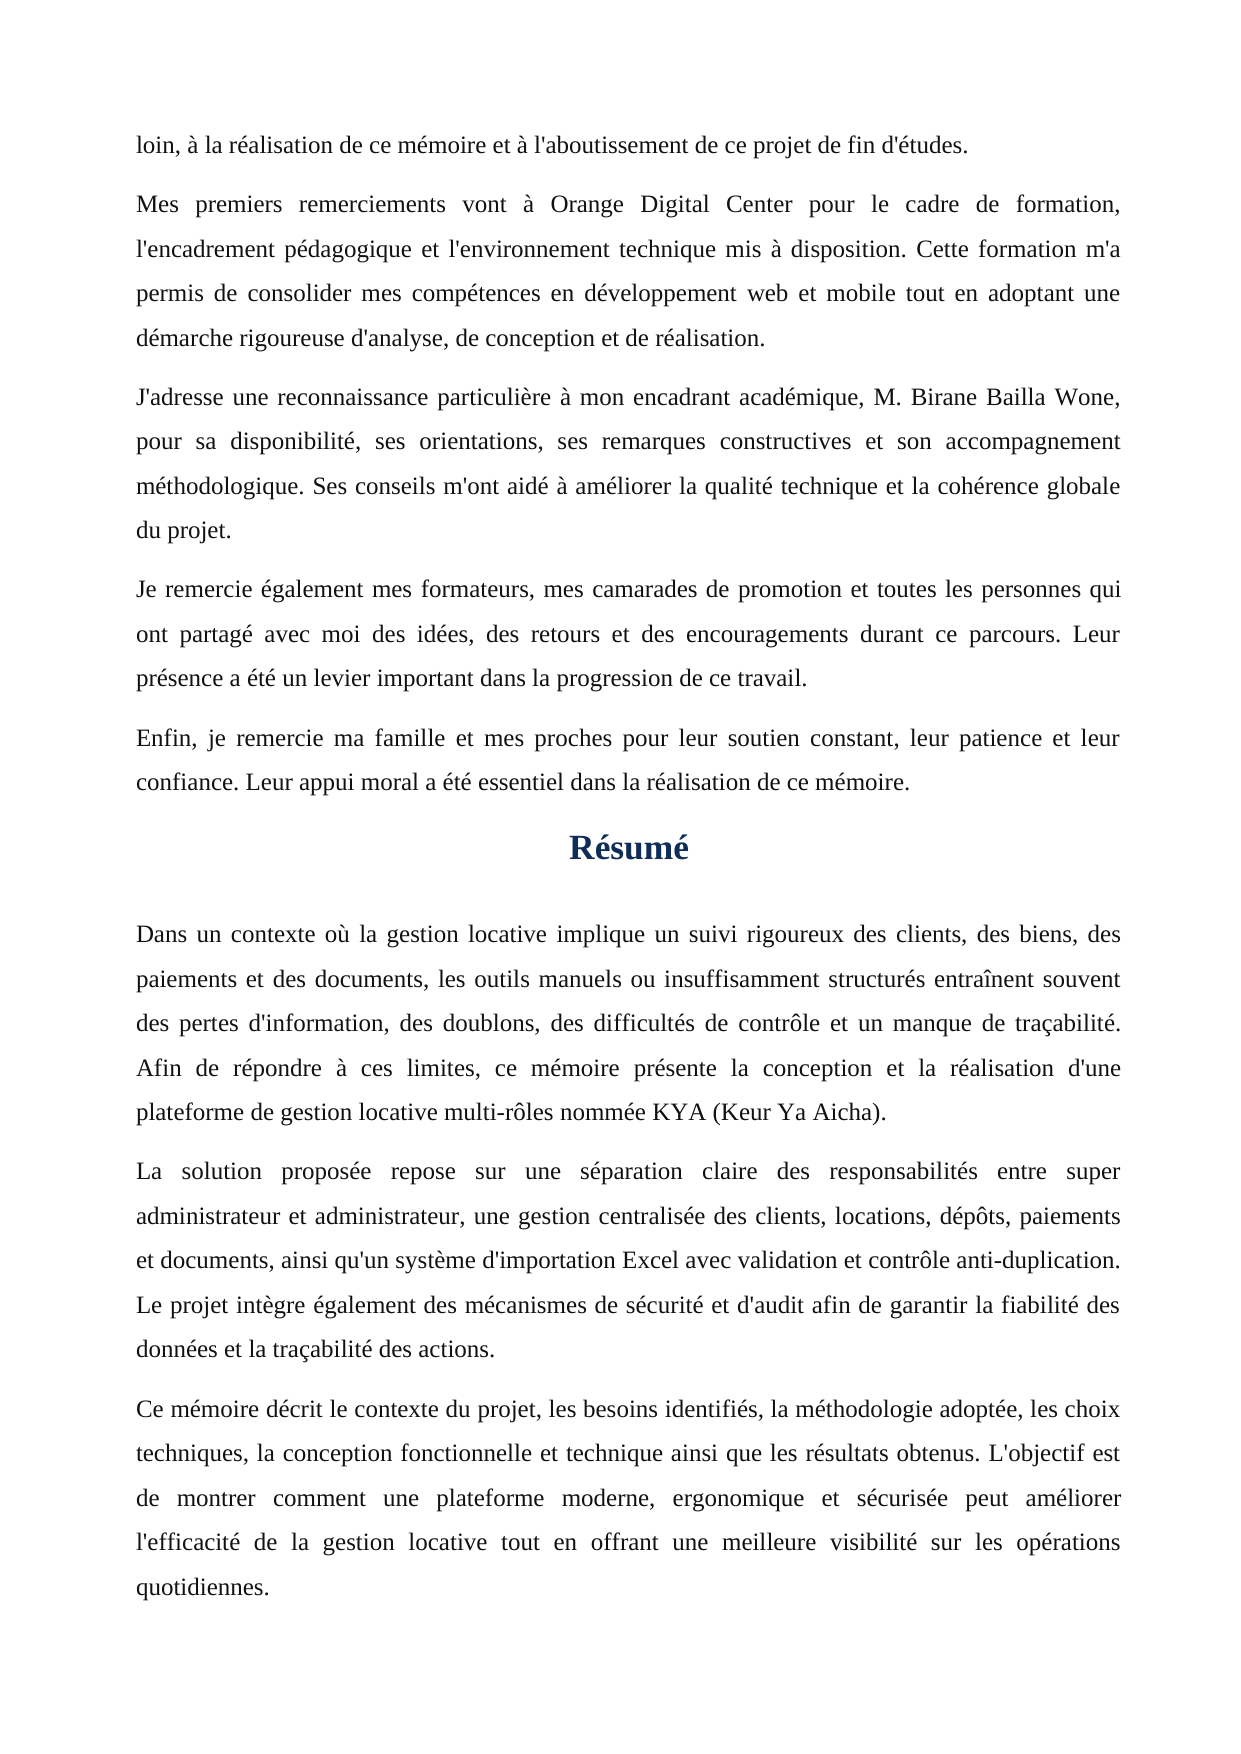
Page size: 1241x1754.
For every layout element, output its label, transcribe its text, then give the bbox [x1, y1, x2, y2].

text Mes premiers remerciements vont à Orange Digital Center pour le cadre de formation, l'encadrement pédagogique et l'environnement technique mis à disposition. Cette formation m'a permis de consolider mes compétences en développement web et mobile tout en adoptant une démarche rigoureuse d'analyse, de conception et de réalisation. [136, 189, 1122, 351]
text Dans un contexte où la gestion locative implique un suivi rigoureux des clients, des biens, des paiements et des documents, les outils manuels ou insuffisamment structurés entraînent souvent des pertes d'information, des doublons, des difficultés de contrôle et un manque de traçabilité. Afin de répondre à ces limites, ce mémoire présente la conception et la réalisation d'une plateforme de gestion locative multi-rôles nommée KYA (Keur Ya Aicha). [136, 919, 1122, 1126]
text Résumé [136, 827, 1122, 867]
text J'adresse une reconnaissance particulière à mon encadrant académique, M. Birane Bailla Wone, pour sa disponibilité, ses orientations, ses remarques constructives et son accompagnement méthodologique. Ses conseils m'ont aidé à améliorer la qualité technique et la cohérence globale du projet. [136, 382, 1122, 544]
text La solution proposée repose sur une séparation claire des responsabilités entre super administrateur et administrateur, une gestion centralisée des clients, locations, dépôts, paiements et documents, ainsi qu'un système d'importation Excel avec validation et contrôle anti-duplication. Le projet intègre également des mécanismes de sécurité et d'audit afin de garantir la fiabilité des données et la traçabilité des actions. [136, 1156, 1122, 1363]
text loin, à la réalisation de ce mémoire et à l'aboutissement de ce projet de fin d'études. [136, 130, 1122, 159]
text Ce mémoire décrit le contexte du projet, les besoins identifiés, la méthodologie adoptée, les choix techniques, la conception fonctionnelle et technique ainsi que les résultats obtenus. L'objectif est de montrer comment une plateforme moderne, ergonomique et sécurisée peut améliorer l'efficacité de la gestion locative tout en offrant une meilleure visibilité sur les opérations quotidiennes. [136, 1394, 1122, 1600]
text Enfin, je remercie ma famille et mes proches pour leur soutien constant, leur patience et leur confiance. Leur appui moral a été essentiel dans la réalisation de ce mémoire. [136, 723, 1122, 796]
text Je remercie également mes formateurs, mes camarades de promotion et toutes les personnes qui ont partagé avec moi des idées, des retours et des encouragements durant ce parcours. Leur présence a été un levier important dans la progression de ce travail. [136, 574, 1122, 692]
